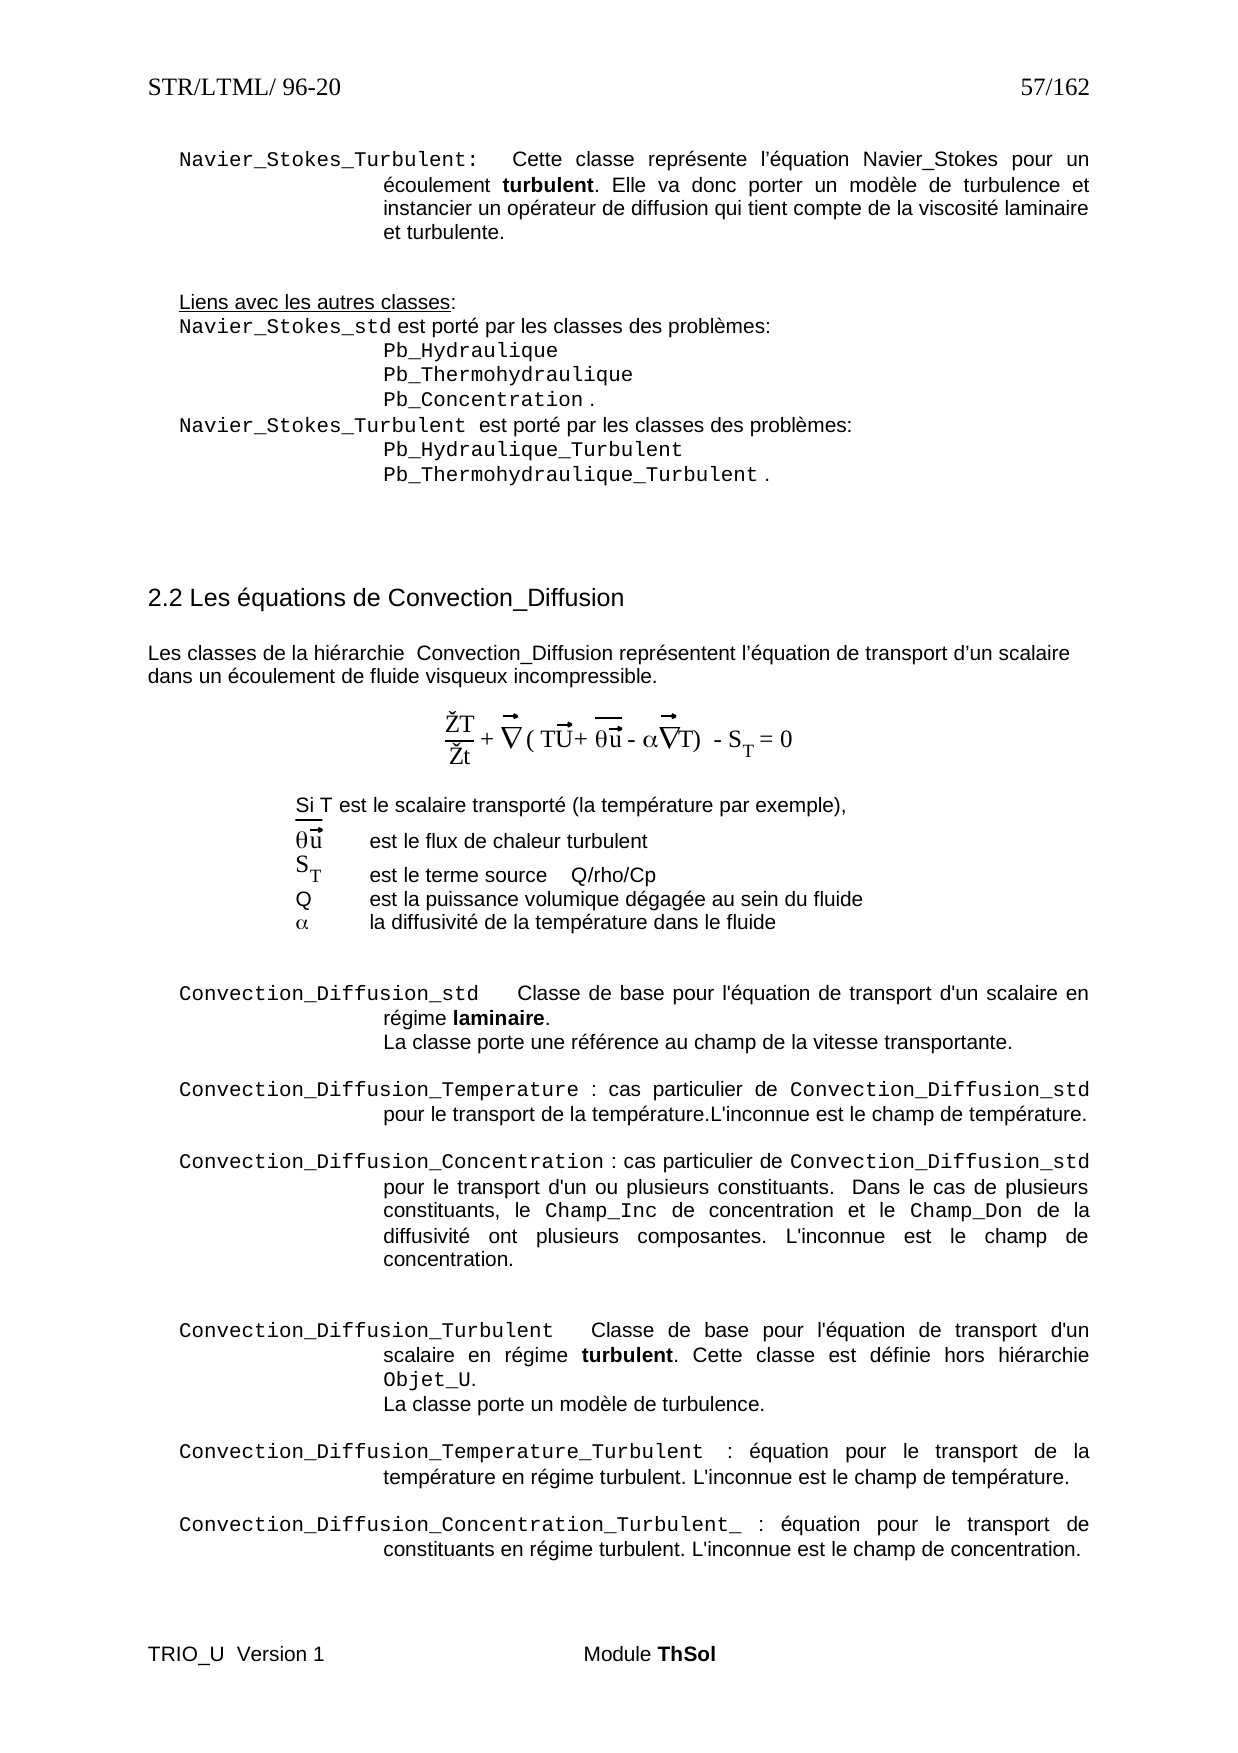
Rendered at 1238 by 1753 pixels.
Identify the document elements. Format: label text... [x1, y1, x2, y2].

text Pb_Hydraulique_Turbulent [179, 438, 1090, 462]
text  la diffusivité de la température dans le fluide [148, 911, 1090, 934]
text Pb_Concentration . [179, 388, 1090, 413]
text Convection_Diffusion_std Classe de base pour l'équation de transport d'un scalaire en régime laminaire. [179, 981, 1090, 1030]
text Pb_Thermohydraulique [179, 364, 1090, 388]
text Convection_Diffusion_Concentration : cas particulier de Convection_Diffusion_std pour le transport d'un ou plusieurs constituants. Dans le cas de plusieurs constituants, le Champ_Inc de concentration et le Champ_Don de la diffusivité ont plusieurs composantes. L'inconnue est le champ de concentration. [179, 1150, 1090, 1271]
text Navier_Stokes_Turbulent: Cette classe représente l’équation Navier_Stokes pour un écoulement turbulent. Elle va donc porter un modèle de turbulence et instancier un opérateur de diffusion qui tient compte de la viscosité laminaire et turbulente. [179, 148, 1090, 244]
text La classe porte un modèle de turbulence. [179, 1393, 1090, 1416]
text Q est la puissance volumique dégagée au sein du fluide [148, 887, 1090, 911]
text Navier_Stokes_Turbulent est porté par les classes des problèmes: [179, 413, 1090, 438]
text Pb_Thermohydraulique_Turbulent . [179, 462, 1090, 488]
text Convection_Diffusion_Turbulent Classe de base pour l'équation de transport d'un scalaire en régime turbulent. Cette classe est définie hors hiérarchie Objet_U. [179, 1318, 1090, 1393]
text Pb_Hydraulique [179, 340, 1090, 364]
text Si T est le scalaire transporté (la température par exemple), [148, 794, 1090, 817]
text est le flux de chaleur turbulent [148, 817, 1090, 853]
text Convection_Diffusion_Concentration_Turbulent_ : équation pour le transport de constituants en régime turbulent. L'inconnue est le champ de concentration. [179, 1512, 1090, 1561]
subtitle 2.2 Les équations de Convection_Diffusion [148, 583, 1090, 612]
text Les classes de la hiérarchie Convection_Diffusion représentent l’équation de transport d’un scalaire dans un écoulement de fluide visqueux incompressible. [148, 641, 1090, 688]
text est le terme source Q/rho/Cp [148, 853, 1090, 887]
text Navier_Stokes_std est porté par les classes des problèmes: [179, 314, 1090, 340]
text Liens avec les autres classes: [179, 291, 1090, 314]
text Convection_Diffusion_Temperature_Turbulent : équation pour le transport de la température en régime turbulent. L'inconnue est le champ de température. [179, 1440, 1090, 1489]
text La classe porte une référence au champ de la vitesse transportante. [179, 1030, 1090, 1054]
text Convection_Diffusion_Temperature : cas particulier de Convection_Diffusion_std pour le transport de la température.L'inconnue est le champ de température. [179, 1077, 1090, 1126]
